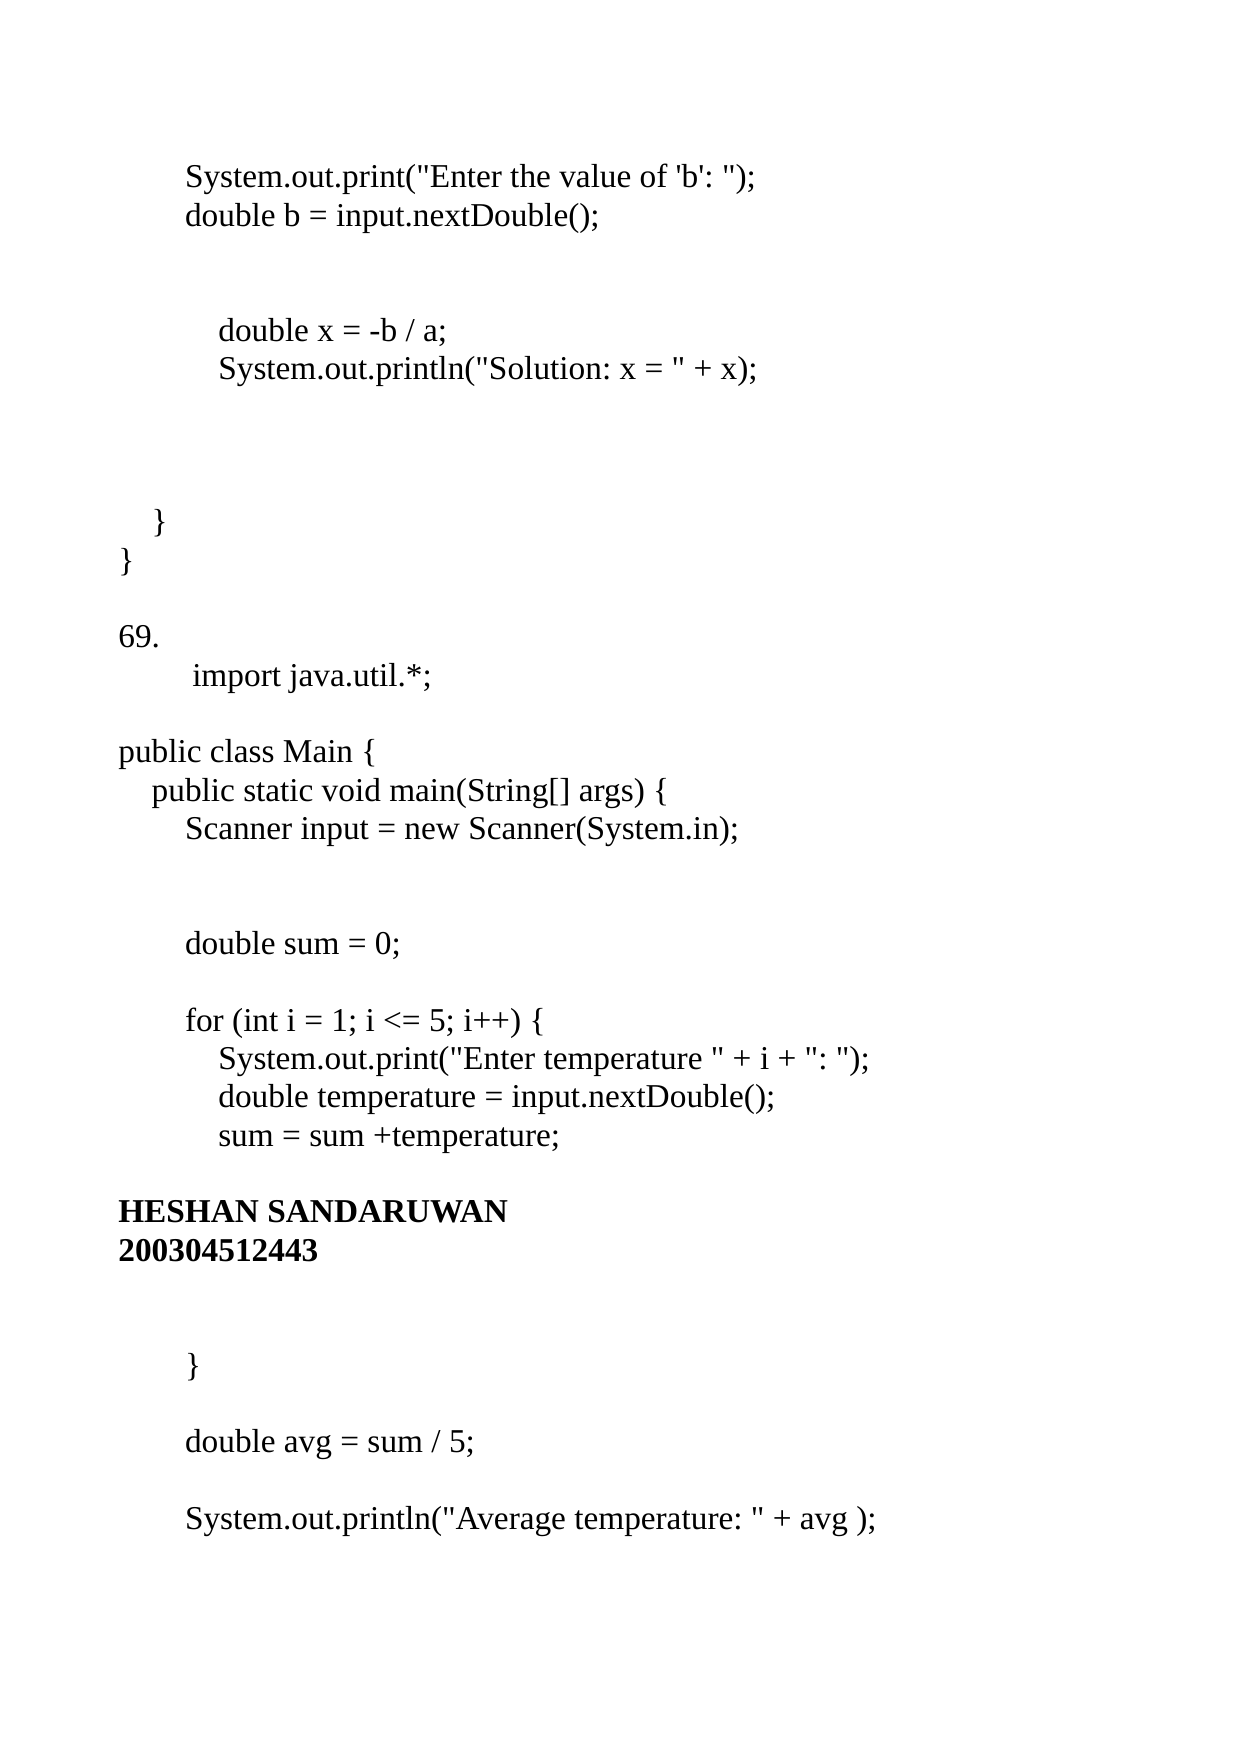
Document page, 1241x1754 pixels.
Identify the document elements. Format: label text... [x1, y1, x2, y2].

text HESHAN SANDARUWAN [118, 1191, 1122, 1230]
text System.out.println("Solution: x = " + x); [118, 348, 1122, 386]
text 69. [118, 616, 1122, 655]
text sum = sum +temperature; [118, 1115, 1122, 1153]
text double x = -b / a; [118, 310, 1122, 348]
text double temperature = input.nextDouble(); [118, 1076, 1122, 1115]
text Scanner input = new Scanner(System.in); [118, 808, 1122, 846]
text System.out.print("Enter the value of 'b': "); [118, 156, 1122, 195]
text double avg = sum / 5; [118, 1421, 1122, 1460]
text 200304512443 [118, 1230, 1122, 1268]
text public class Main { [118, 731, 1122, 770]
text System.out.print("Enter temperature " + i + ": "); [118, 1038, 1122, 1076]
text System.out.println("Average temperature: " + avg ); [118, 1498, 1122, 1536]
text double b = input.nextDouble(); [118, 195, 1122, 233]
text import java.util.*; [118, 655, 1122, 693]
text } [118, 501, 1122, 540]
text public static void main(String[] args) { [118, 770, 1122, 808]
text } [118, 540, 1122, 578]
text double sum = 0; [118, 923, 1122, 961]
text } [118, 1345, 1122, 1383]
text for (int i = 1; i <= 5; i++) { [118, 1000, 1122, 1038]
